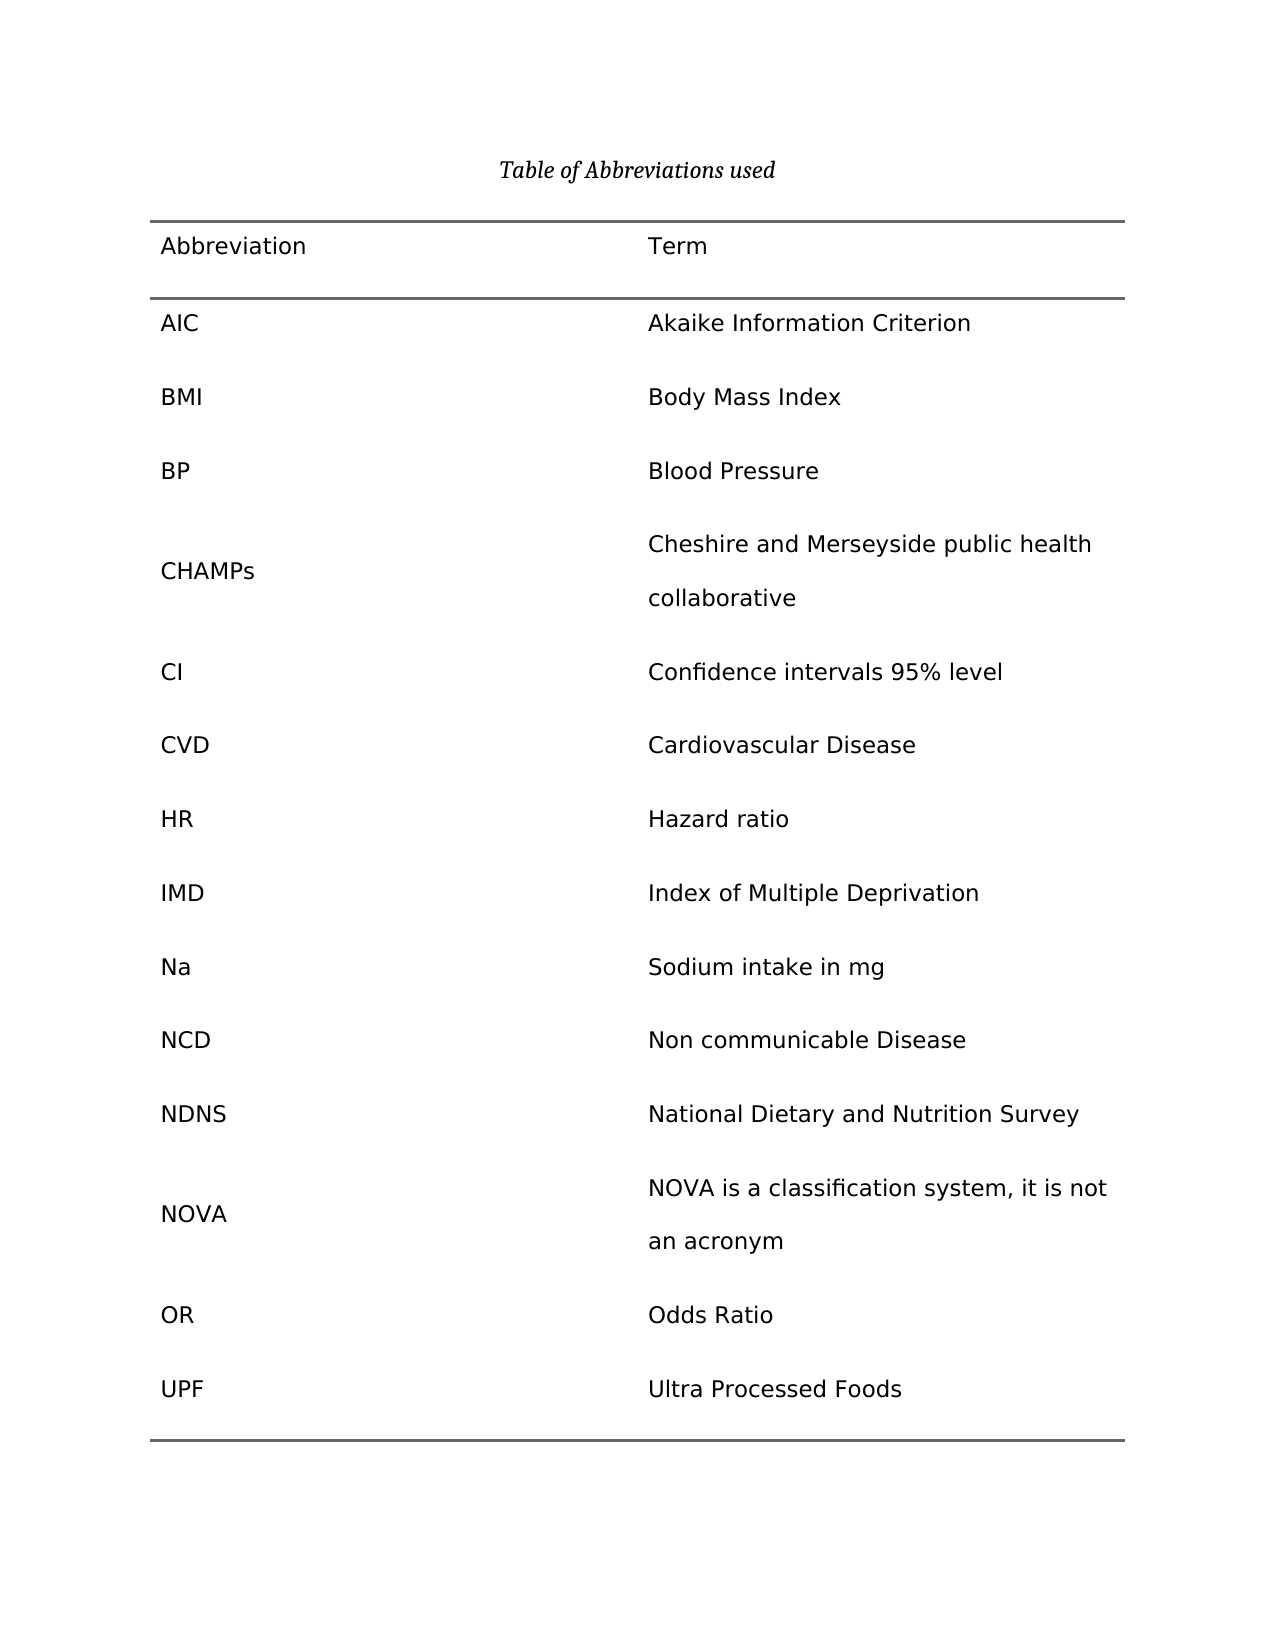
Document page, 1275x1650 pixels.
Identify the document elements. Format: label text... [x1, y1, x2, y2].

text Table of Abbreviations used [156, 156, 1119, 185]
table_cell NOVA is a classification system, it is not an acronym [638, 1165, 1125, 1292]
table_cell Cheshire and Merseyside public health collaborative [638, 521, 1125, 648]
table_cell IMD [150, 870, 637, 943]
table_cell Odds Ratio [638, 1292, 1125, 1365]
table_cell Na [150, 943, 637, 1017]
table_cell Akaike Information Criterion [638, 300, 1125, 374]
table_header Abbreviation [150, 223, 637, 297]
table_cell Cardiovascular Disease [638, 722, 1125, 796]
table_cell BMI [150, 374, 637, 447]
table_cell UPF [150, 1365, 637, 1439]
table_header Term [638, 223, 1125, 297]
table_cell National Dietary and Nutrition Survey [638, 1091, 1125, 1164]
table_cell CVD [150, 722, 637, 796]
table_cell BP [150, 448, 637, 521]
table_cell Blood Pressure [638, 448, 1125, 521]
table_cell Hazard ratio [638, 796, 1125, 869]
table_cell Sodium intake in mg [638, 943, 1125, 1017]
table_cell AIC [150, 300, 637, 374]
table_cell NCD [150, 1017, 637, 1091]
table_cell Non communicable Disease [638, 1017, 1125, 1091]
table_cell Index of Multiple Deprivation [638, 870, 1125, 943]
table_cell CI [150, 648, 637, 722]
table_cell Ultra Processed Foods [638, 1365, 1125, 1439]
table_cell Body Mass Index [638, 374, 1125, 447]
table_cell NOVA [150, 1165, 637, 1292]
table_cell HR [150, 796, 637, 869]
table_cell CHAMPs [150, 521, 637, 648]
table_cell Confidence intervals 95% level [638, 648, 1125, 722]
table_cell NDNS [150, 1091, 637, 1164]
table_cell OR [150, 1292, 637, 1365]
